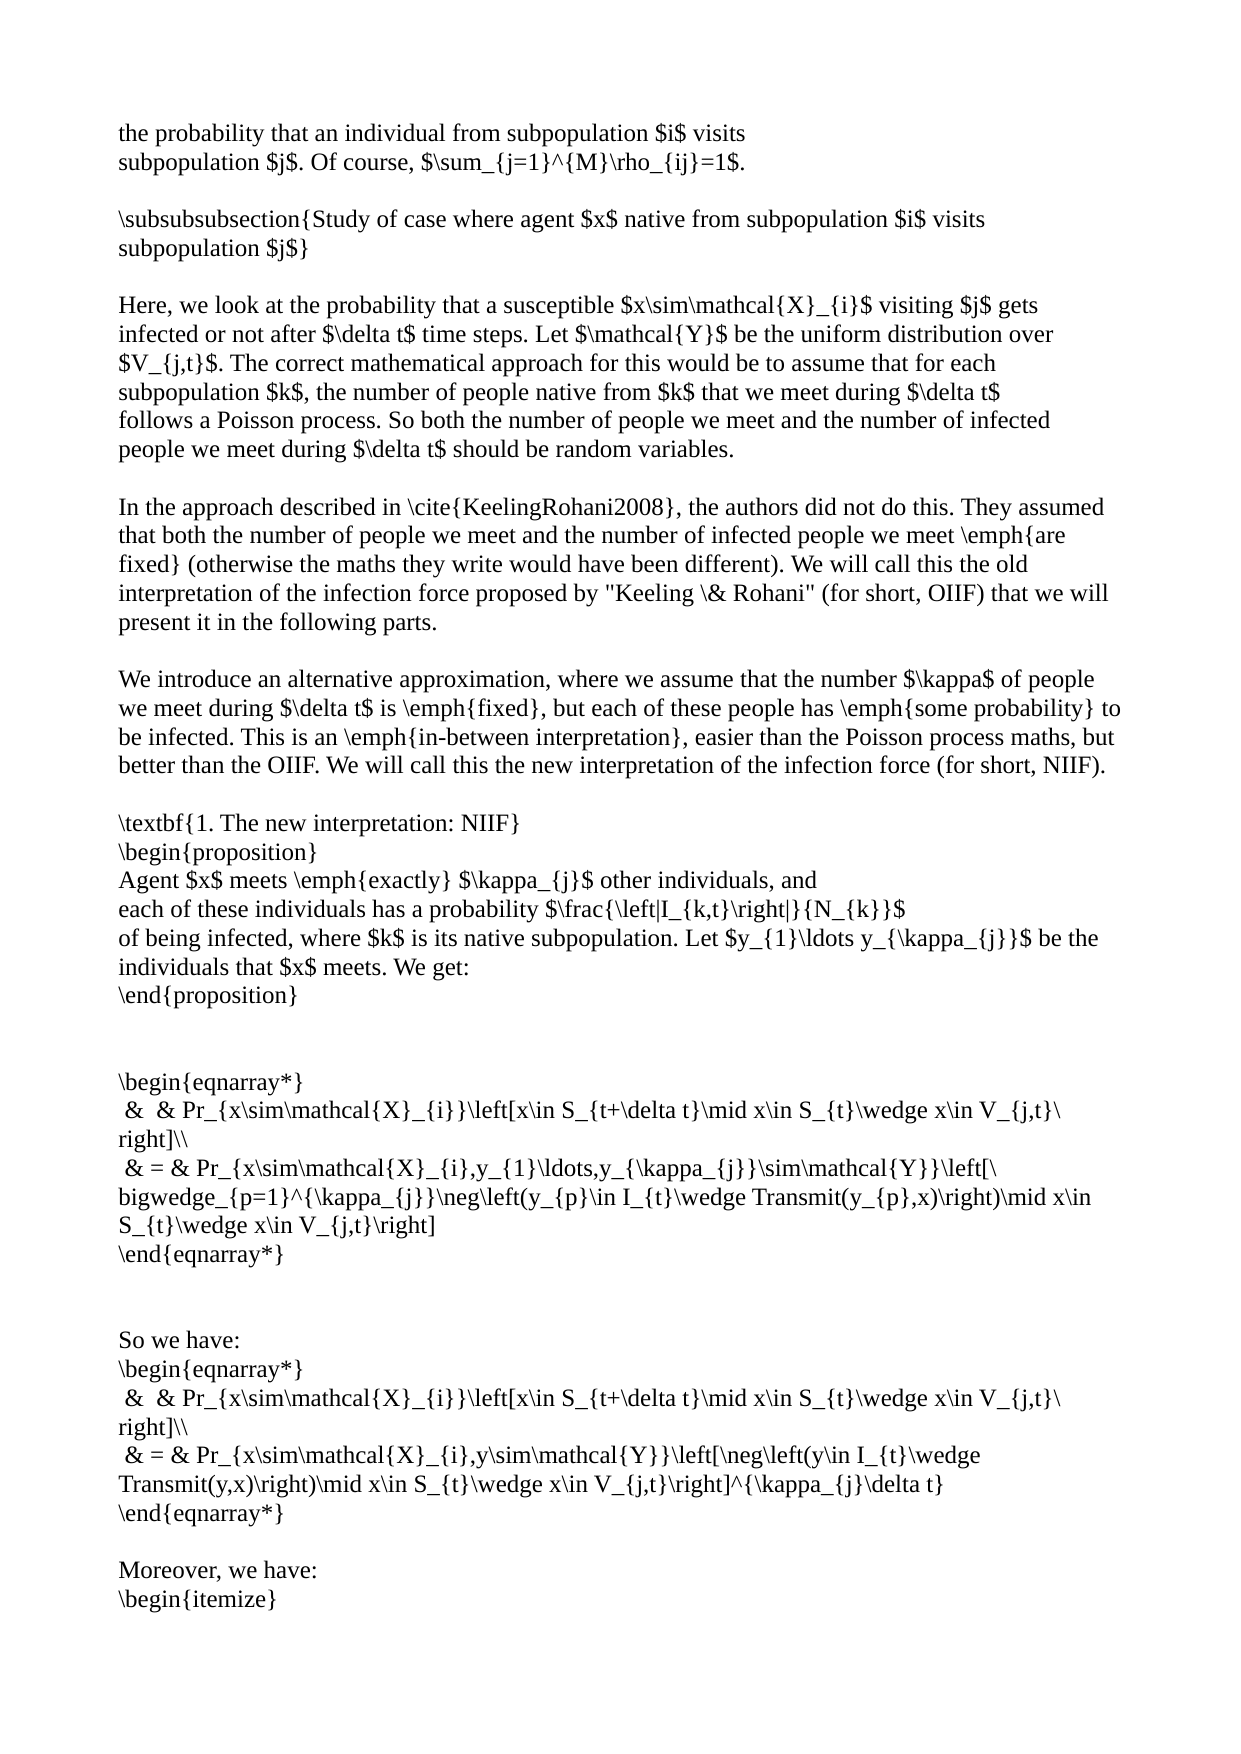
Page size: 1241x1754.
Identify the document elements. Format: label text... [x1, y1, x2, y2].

text \end{proposition} [118, 981, 1122, 1009]
text Agent $x$ meets \emph{exactly} $\kappa_{j}$ other individuals, and [118, 866, 1122, 894]
text each of these individuals has a probability $\frac{\left|I_{k,t}\right|}{N_{k}}$ [118, 894, 1122, 923]
text \end{eqnarray*} [118, 1239, 1122, 1268]
text follows a Poisson process. So both the number of people we meet and the number of infected people we meet during $\delta t$ should be random variables. [118, 406, 1122, 463]
text & & Pr_{x\sim\mathcal{X}_{i}}\left[x\in S_{t+\delta t}\mid x\in S_{t}\wedge x\in V_{j,t}\right]\\ [118, 1383, 1122, 1441]
text In the approach described in \cite{KeelingRohani2008}, the authors did not do this. They assumed that both the number of people we meet and the number of infected people we meet \emph{are fixed} (otherwise the maths they write would have been different). We will call this the old interpretation of the infection force proposed by "Keeling \& Rohani" (for short, OIIF) that we will present it in the following parts. [118, 492, 1122, 636]
text \begin{proposition} [118, 837, 1122, 866]
text & = & Pr_{x\sim\mathcal{X}_{i},y\sim\mathcal{Y}}\left[\neg\left(y\in I_{t}\wedge Transmit(y,x)\right)\mid x\in S_{t}\wedge x\in V_{j,t}\right]^{\kappa_{j}\delta t} [118, 1441, 1122, 1498]
text \begin{itemize} [118, 1584, 1122, 1613]
text \begin{eqnarray*} [118, 1067, 1122, 1096]
text & & Pr_{x\sim\mathcal{X}_{i}}\left[x\in S_{t+\delta t}\mid x\in S_{t}\wedge x\in V_{j,t}\right]\\ [118, 1096, 1122, 1153]
text \textbf{1. The new interpretation: NIIF} [118, 808, 1122, 837]
text \begin{eqnarray*} [118, 1354, 1122, 1383]
text Moreover, we have: [118, 1556, 1122, 1584]
text Here, we look at the probability that a susceptible $x\sim\mathcal{X}_{i}$ visiting $j$ gets infected or not after $\delta t$ time steps. Let $\mathcal{Y}$ be the uniform distribution over $V_{j,t}$. The correct mathematical approach for this would be to assume that for each subpopulation $k$, the number of people native from $k$ that we meet during $\delta t$ [118, 291, 1122, 406]
text subpopulation $j$. Of course, $\sum_{j=1}^{M}\rho_{ij}=1$. [118, 147, 1122, 176]
text the probability that an individual from subpopulation $i$ visits [118, 118, 1122, 147]
text \end{eqnarray*} [118, 1498, 1122, 1527]
text & = & Pr_{x\sim\mathcal{X}_{i},y_{1}\ldots,y_{\kappa_{j}}\sim\mathcal{Y}}\left[\bigwedge_{p=1}^{\kappa_{j}}\neg\left(y_{p}\in I_{t}\wedge Transmit(y_{p},x)\right)\mid x\in S_{t}\wedge x\in V_{j,t}\right] [118, 1153, 1122, 1239]
text So we have: [118, 1326, 1122, 1354]
text \subsubsubsection{Study of case where agent $x$ native from subpopulation $i$ visits subpopulation $j$} [118, 204, 1122, 262]
text of being infected, where $k$ is its native subpopulation. Let $y_{1}\ldots y_{\kappa_{j}}$ be the individuals that $x$ meets. We get: [118, 923, 1122, 981]
text We introduce an alternative approximation, where we assume that the number $\kappa$ of people we meet during $\delta t$ is \emph{fixed}, but each of these people has \emph{some probability} to be infected. This is an \emph{in-between interpretation}, easier than the Poisson process maths, but better than the OIIF. We will call this the new interpretation of the infection force (for short, NIIF). [118, 664, 1122, 779]
